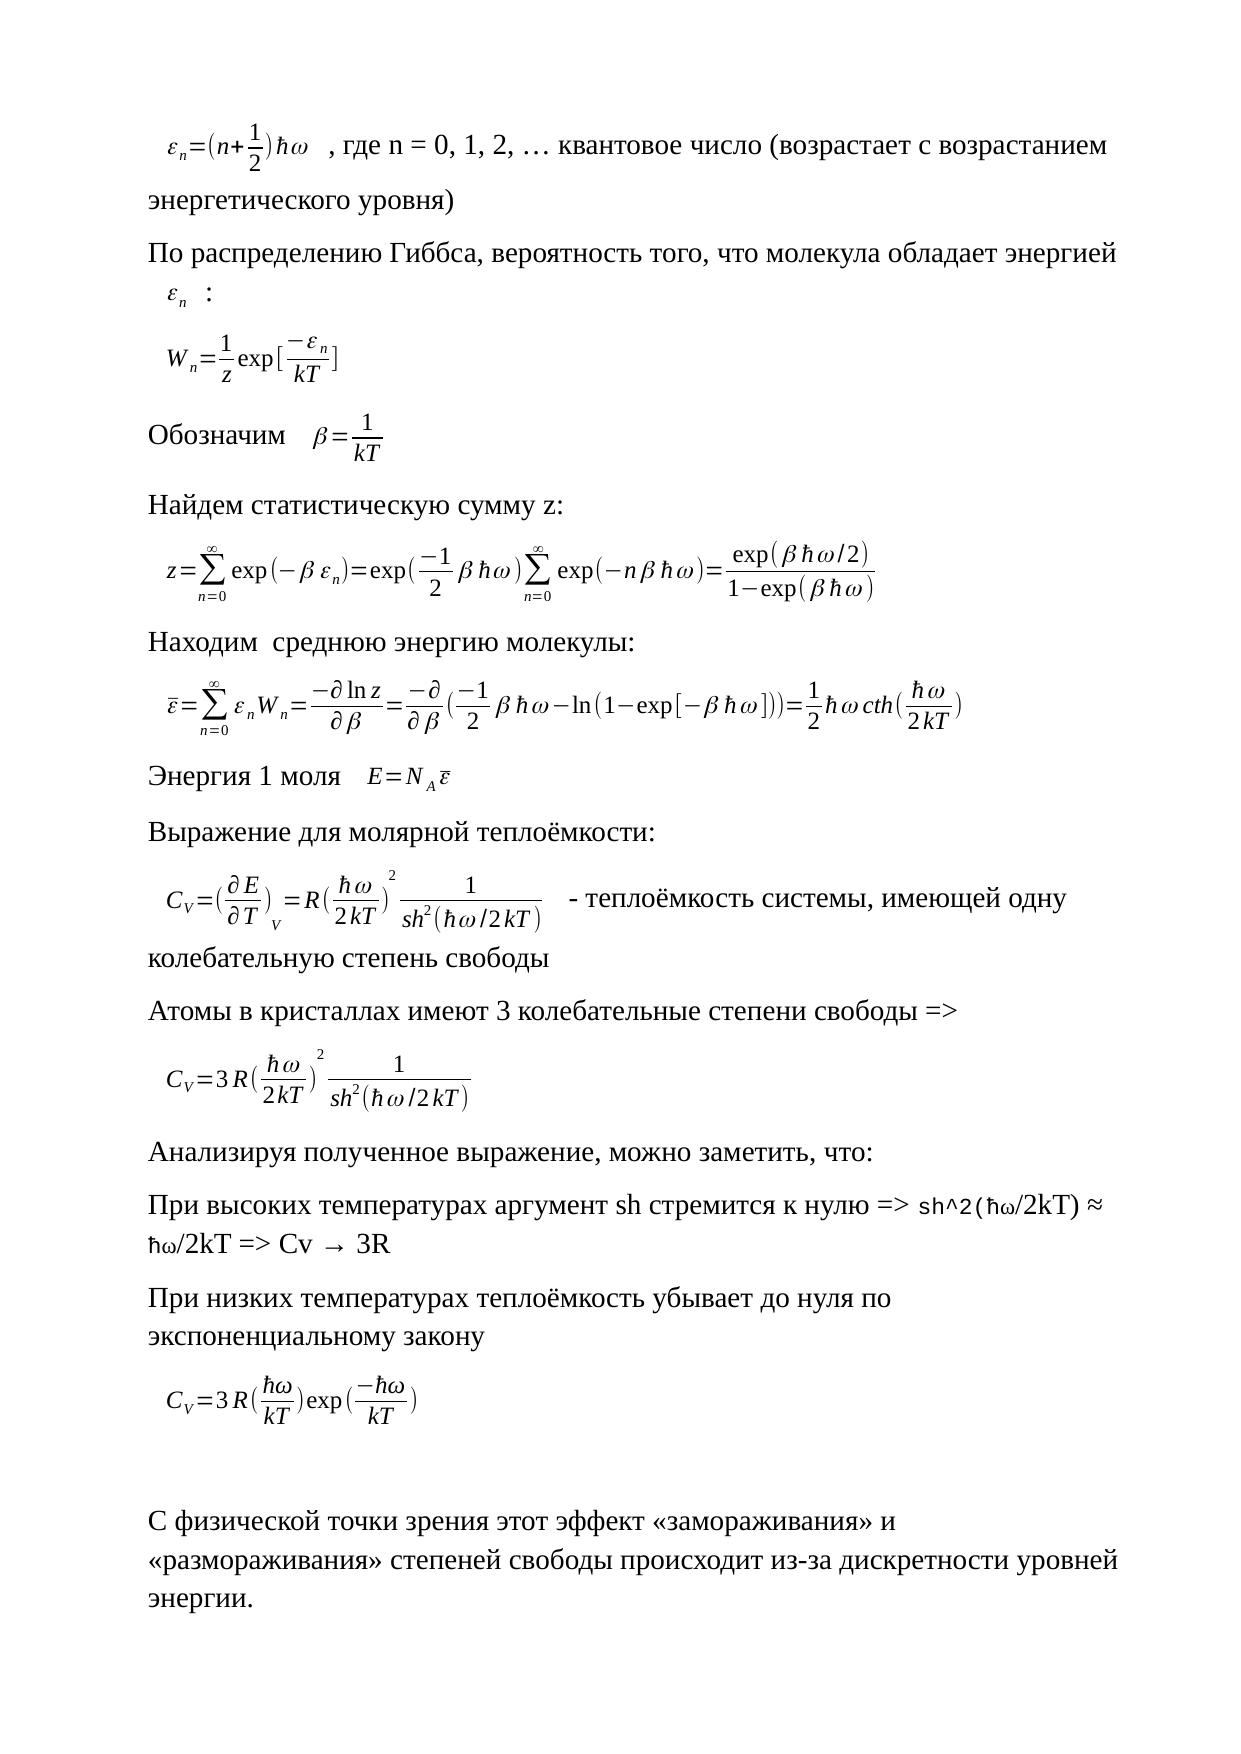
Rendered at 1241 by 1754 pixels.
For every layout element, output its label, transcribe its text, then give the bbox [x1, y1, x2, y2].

text Обозначим [148, 408, 1122, 467]
text При высоких температурах аргумент sh стремится к нулю => sh^2(ћω/2kT) ≈ ћω/2kT => Cv → 3R [148, 1187, 1122, 1260]
text По распределению Гиббса, вероятность того, что молекула обладает энергией : [148, 235, 1122, 310]
text При низких температурах теплоёмкость убывает до нуля по экспоненциальному закону [148, 1280, 1122, 1352]
text Атомы в кристаллах имеют 3 колебательные степени свободы => [148, 993, 1122, 1027]
text - теплоёмкость системы, имеющей одну колебательную степень свободы [148, 867, 1122, 974]
text , где n = 0, 1, 2, … квантовое число (возрастает с возрастанием энергетического уровня) [148, 118, 1122, 216]
text С физической точки зрения этот эффект «замораживания» и «размораживания» степеней свободы происходит из-за дискретности уровней энергии. [148, 1503, 1122, 1614]
text Энергия 1 моля [148, 758, 1122, 794]
text Найдем статистическую сумму z: [148, 487, 1122, 520]
text Анализируя полученное выражение, можно заметить, что: [148, 1134, 1122, 1167]
text Находим среднюю энергию молекулы: [148, 624, 1122, 657]
text Выражение для молярной теплоёмкости: [148, 814, 1122, 848]
